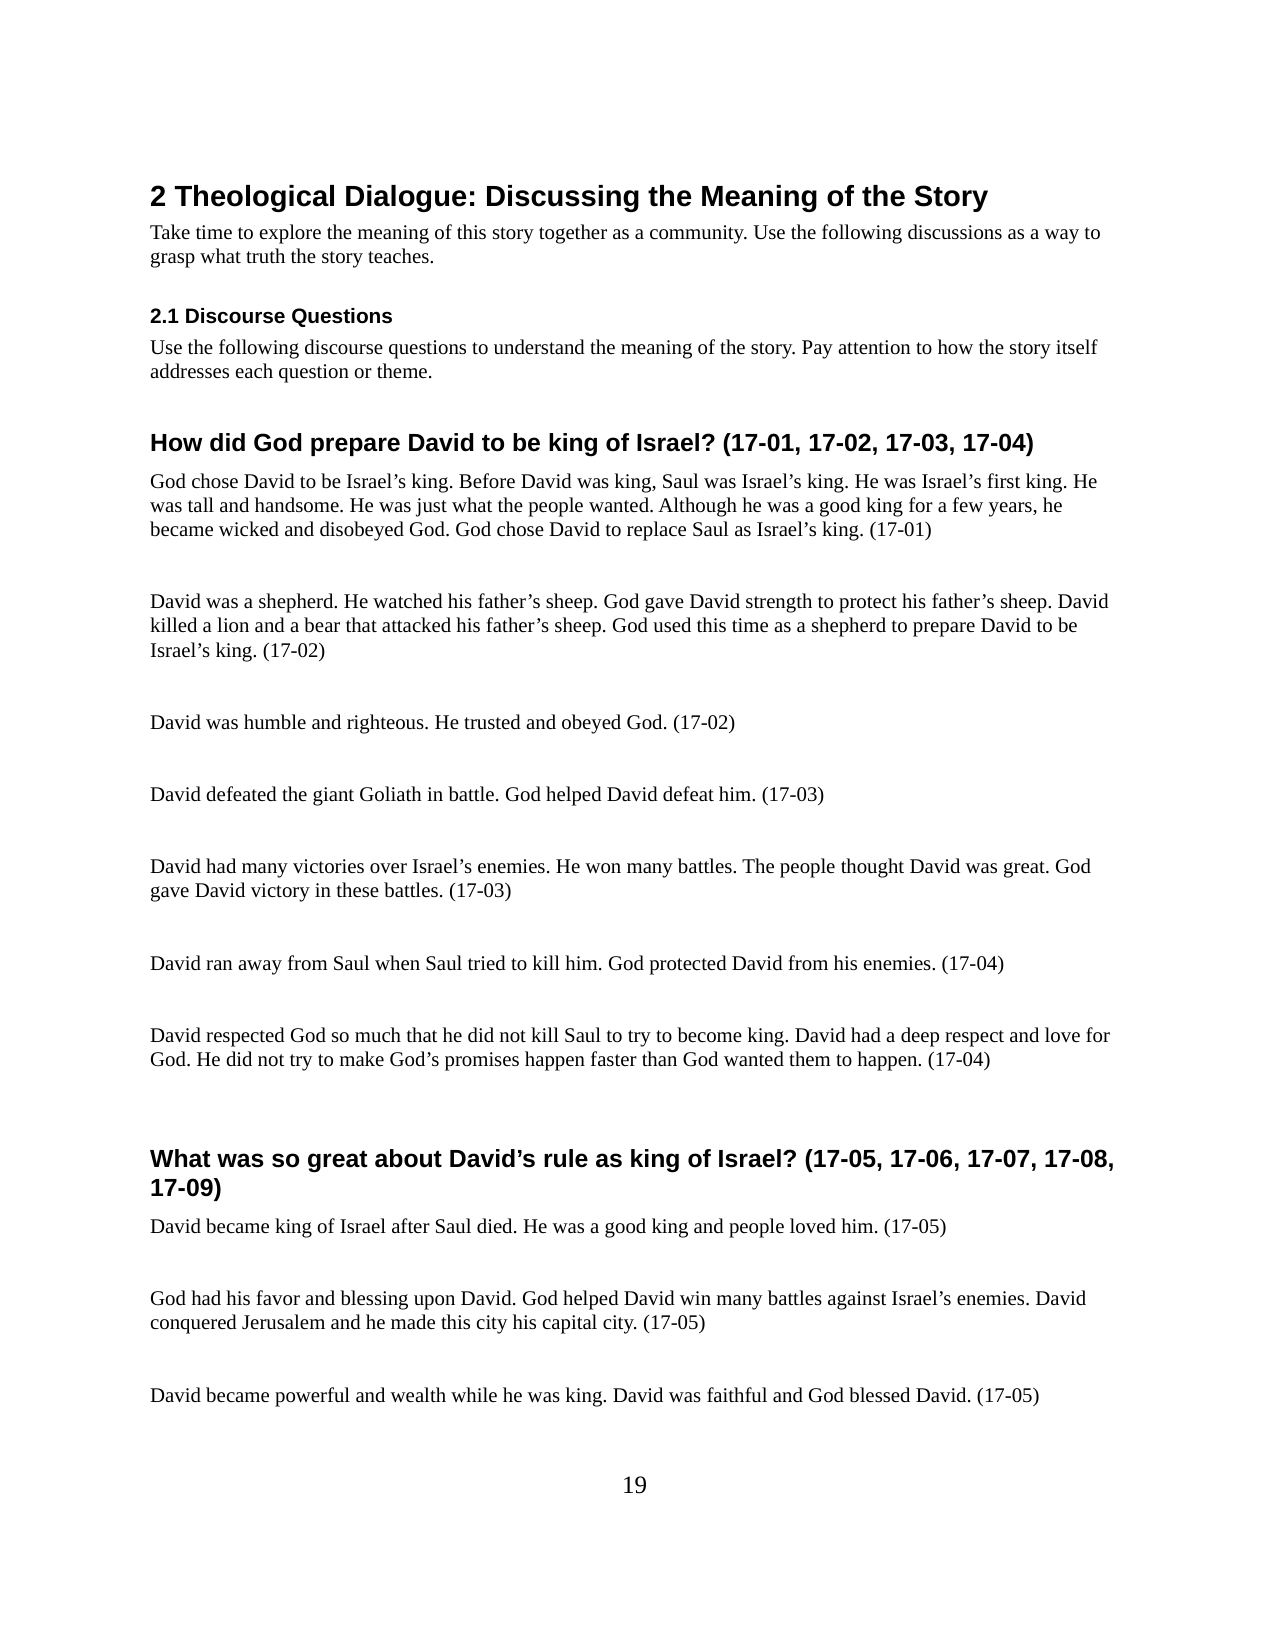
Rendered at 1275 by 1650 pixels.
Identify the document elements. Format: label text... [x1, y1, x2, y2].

text David ran away from Saul when Saul tried to kill him. God protected David from his enemies. (17-04) [150, 951, 1125, 975]
text David was humble and righteous. He trusted and obeyed God. (17-02) [150, 710, 1125, 734]
text David was a shepherd. He watched his father’s sheep. God gave David strength to protect his father’s sheep. David killed a lion and a bear that attacked his father’s sheep. God used this time as a shepherd to prepare David to be Israel’s king. (17-02) [150, 589, 1125, 662]
text David respected God so much that he did not kill Saul to try to become king. David had a deep respect and love for God. He did not try to make God’s promises happen faster than God wanted them to happen. (17-04) [150, 1023, 1125, 1071]
subtitle What was so great about David’s rule as king of Israel? (17-05, 17-06, 17-07, 17-08, 17-09) [150, 1144, 1125, 1201]
subtitle 2.1 Discourse Questions [150, 304, 1125, 328]
text Use the following discourse questions to understand the meaning of the story. Pay attention to how the story itself addresses each question or theme. [150, 335, 1125, 383]
text Take time to explore the meaning of this story together as a community. Use the following discussions as a way to grasp what truth the story teaches. [150, 220, 1125, 268]
subtitle 2 Theological Dialogue: Discussing the Meaning of the Story [150, 179, 1125, 212]
text David had many victories over Israel’s enemies. He won many battles. The people thought David was great. God gave David victory in these battles. (17-03) [150, 854, 1125, 902]
text God had his favor and blessing upon David. God helped David win many battles against Israel’s enemies. David conquered Jerusalem and he made this city his capital city. (17-05) [150, 1286, 1125, 1334]
text David defeated the giant Goliath in battle. God helped David defeat him. (17-03) [150, 782, 1125, 806]
subtitle How did God prepare David to be king of Israel? (17-01, 17-02, 17-03, 17-04) [150, 428, 1125, 456]
text David became king of Israel after Saul died. He was a good king and people loved him. (17-05) [150, 1214, 1125, 1238]
text David became powerful and wealth while he was king. David was faithful and God blessed David. (17-05) [150, 1383, 1125, 1407]
text God chose David to be Israel’s king. Before David was king, Saul was Israel’s king. He was Israel’s first king. He was tall and handsome. He was just what the people wanted. Although he was a good king for a few years, he became wicked and disobeyed God. God chose David to replace Saul as Israel’s king. (17-01) [150, 469, 1125, 541]
